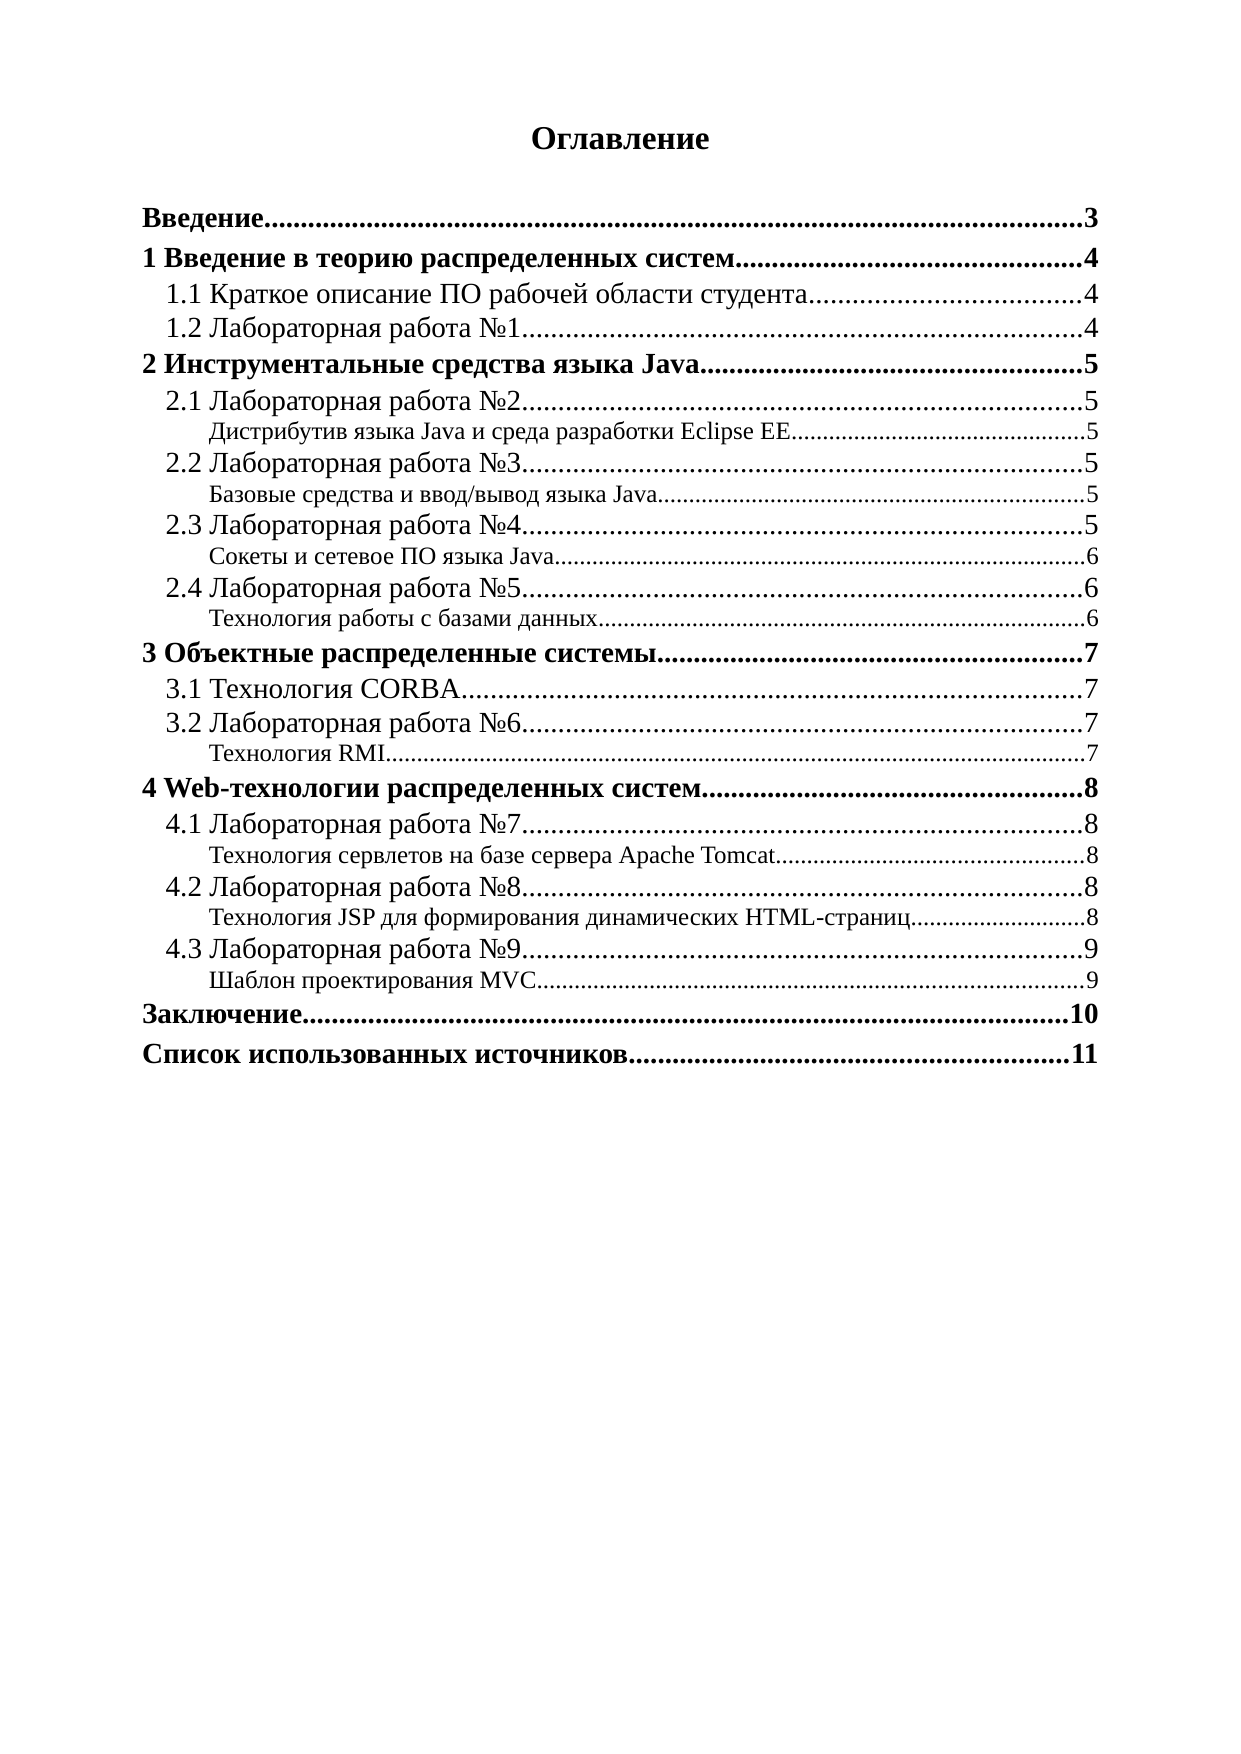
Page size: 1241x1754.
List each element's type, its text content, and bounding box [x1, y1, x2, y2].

text 3 Объектные распределенные системы 7 [142, 635, 1098, 668]
text 2.1 Лабораторная работа №2 5 [165, 383, 1098, 416]
text Заключение 10 [142, 996, 1098, 1030]
text 1 Введение в теорию распределенных систем 4 [142, 240, 1098, 273]
text 4 Web-технологии распределенных систем 8 [142, 770, 1098, 804]
text 4.3 Лабораторная работа №9 9 [165, 931, 1098, 965]
text 3.2 Лабораторная работа №6 7 [165, 705, 1098, 738]
text Дистрибутив языка Java и среда разработки Eclipse EE 5 [208, 416, 1098, 445]
text Шаблон проектирования MVC 9 [208, 965, 1098, 993]
text Список использованных источников 11 [142, 1036, 1098, 1069]
text Технология сервлетов на базе сервера Apache Tomcat 8 [208, 840, 1098, 869]
text 2.2 Лабораторная работа №3 5 [165, 445, 1098, 479]
text 3.1 Технология CORBA 7 [165, 671, 1098, 705]
text Технология RMI 7 [208, 738, 1098, 767]
text 4.2 Лабораторная работа №8 8 [165, 869, 1098, 902]
text Базовые средства и ввод/вывод языка Java 5 [208, 479, 1098, 507]
subtitle Оглавление [142, 118, 1098, 156]
text Технология работы с базами данных 6 [208, 603, 1098, 632]
text Технология JSP для формирования динамических HTML-страниц 8 [208, 902, 1098, 931]
text 2 Инструментальные средства языка Java 5 [142, 346, 1098, 380]
text 1.2 Лабораторная работа №1 4 [165, 310, 1098, 343]
text Введение 3 [142, 201, 1098, 234]
text 1.1 Краткое описание ПО рабочей области студента 4 [165, 276, 1098, 310]
text 2.3 Лабораторная работа №4 5 [165, 507, 1098, 541]
text Сокеты и сетевое ПО языка Java 6 [208, 541, 1098, 570]
text 4.1 Лабораторная работа №7 8 [165, 807, 1098, 840]
text 2.4 Лабораторная работа №5 6 [165, 570, 1098, 603]
